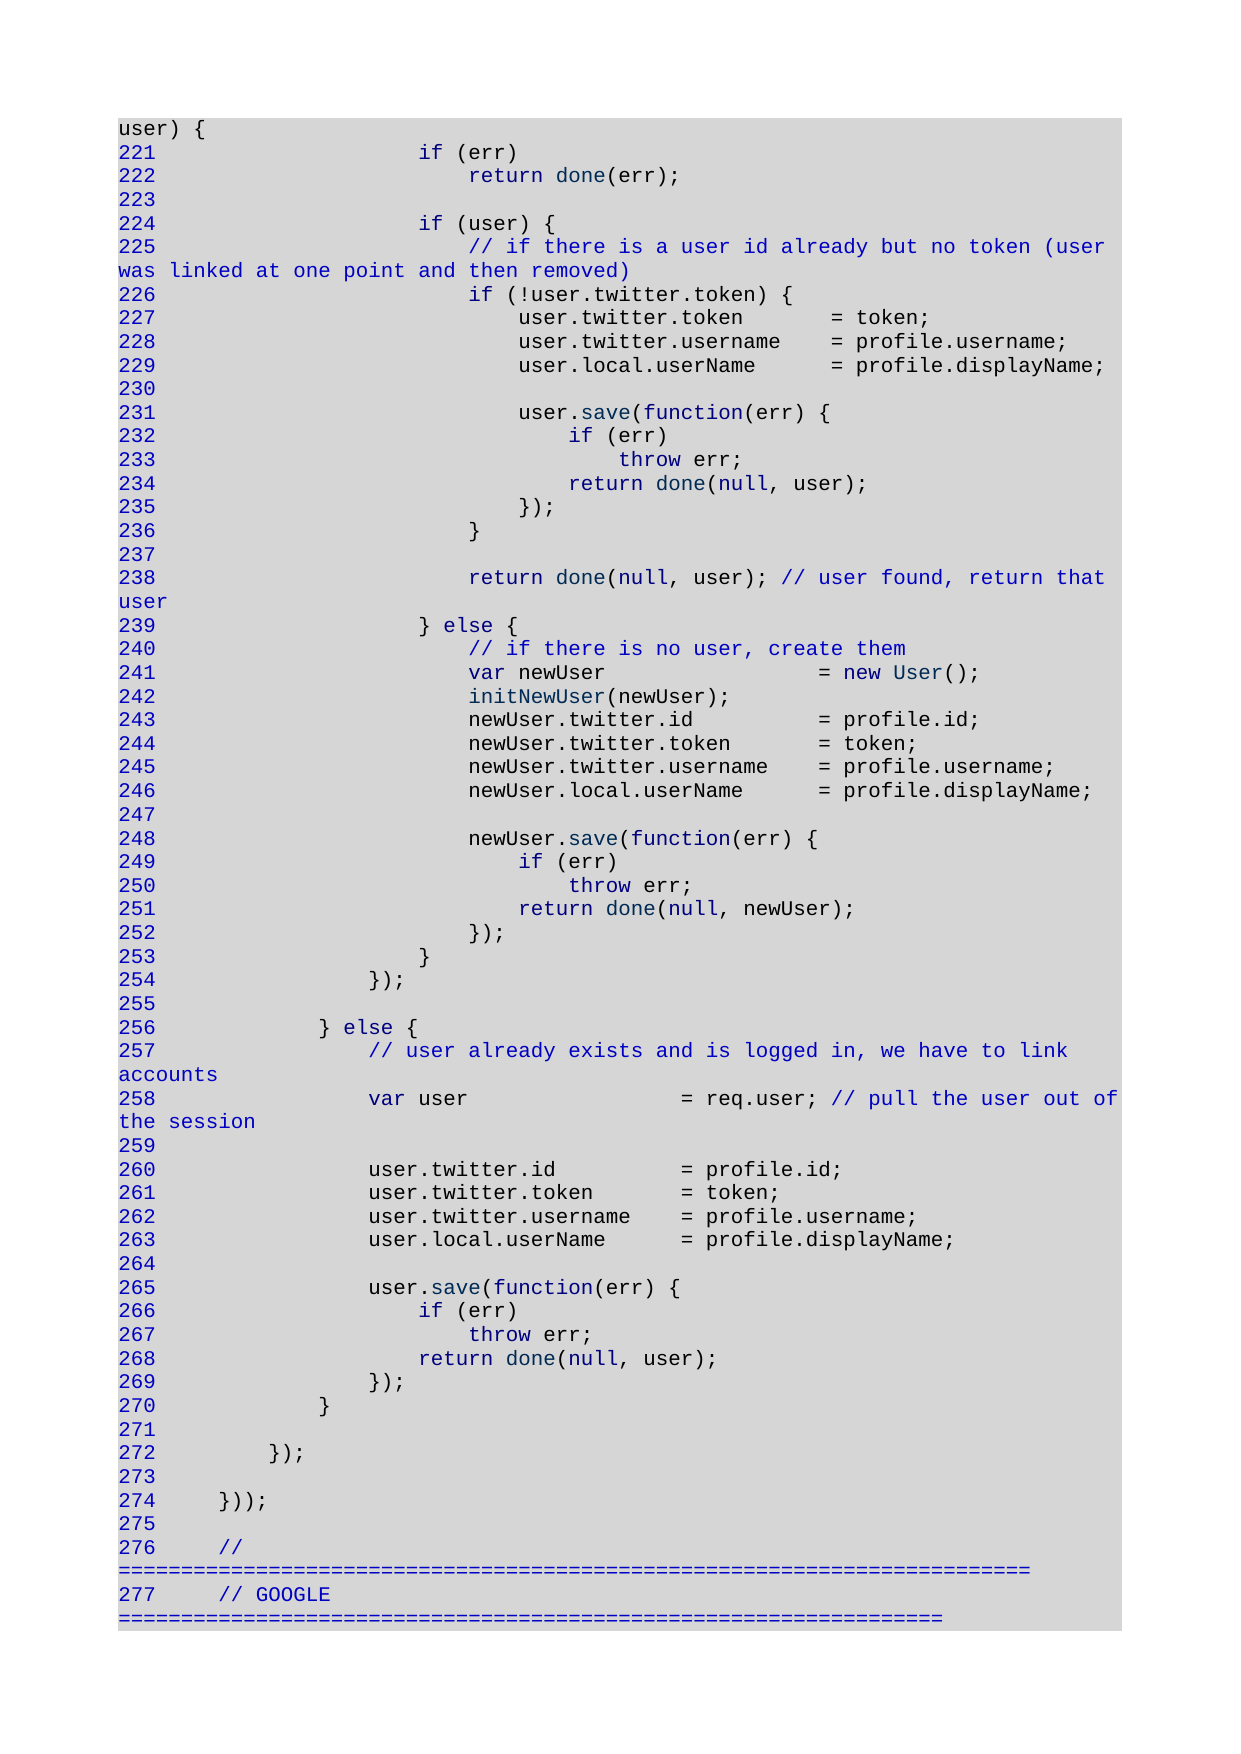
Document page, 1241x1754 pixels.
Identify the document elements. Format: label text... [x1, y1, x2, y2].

text 276 // ========================================================================= [118, 1537, 1122, 1584]
text 230 [118, 378, 1122, 402]
text 237 [118, 544, 1122, 567]
text 222 return done(err); [118, 165, 1122, 189]
text 253 } [118, 946, 1122, 969]
text 251 return done(null, newUser); [118, 898, 1122, 922]
text 254 }); [118, 969, 1122, 993]
text 242 initNewUser(newUser); [118, 686, 1122, 709]
text 246 newUser.local.userName = profile.displayName; [118, 780, 1122, 804]
text 266 if (err) [118, 1300, 1122, 1324]
text 224 if (user) { [118, 213, 1122, 236]
text 249 if (err) [118, 851, 1122, 875]
text 245 newUser.twitter.username = profile.username; [118, 757, 1122, 780]
text 259 [118, 1135, 1122, 1158]
text 255 [118, 993, 1122, 1017]
text 265 user.save(function(err) { [118, 1277, 1122, 1300]
text 247 [118, 804, 1122, 827]
text 244 newUser.twitter.token = token; [118, 733, 1122, 757]
text 231 user.save(function(err) { [118, 402, 1122, 426]
text 261 user.twitter.token = token; [118, 1182, 1122, 1206]
text 256 } else { [118, 1017, 1122, 1040]
text 274 })); [118, 1489, 1122, 1513]
text 226 if (!user.twitter.token) { [118, 284, 1122, 307]
text 264 [118, 1253, 1122, 1277]
text 241 var newUser = new User(); [118, 662, 1122, 686]
text 229 user.local.userName = profile.displayName; [118, 354, 1122, 378]
text 243 newUser.twitter.id = profile.id; [118, 709, 1122, 733]
text 225 // if there is a user id already but no token (user was linked at one point and then removed) [118, 236, 1122, 284]
text 268 return done(null, user); [118, 1348, 1122, 1371]
text 235 }); [118, 496, 1122, 520]
text 240 // if there is no user, create them [118, 638, 1122, 662]
text 239 } else { [118, 615, 1122, 638]
text 260 user.twitter.id = profile.id; [118, 1158, 1122, 1182]
text 252 }); [118, 922, 1122, 946]
text 270 } [118, 1395, 1122, 1419]
text 277 // GOOGLE ================================================================== [118, 1584, 1122, 1631]
text 248 newUser.save(function(err) { [118, 827, 1122, 851]
text 250 throw err; [118, 875, 1122, 898]
text 257 // user already exists and is logged in, we have to link accounts [118, 1040, 1122, 1088]
text 267 throw err; [118, 1324, 1122, 1348]
text 273 [118, 1466, 1122, 1489]
text 272 }); [118, 1442, 1122, 1466]
text 234 return done(null, user); [118, 473, 1122, 496]
text 221 if (err) [118, 142, 1122, 165]
text user) { [118, 118, 1122, 142]
text 263 user.local.userName = profile.displayName; [118, 1229, 1122, 1253]
text 262 user.twitter.username = profile.username; [118, 1206, 1122, 1229]
text 258 var user = req.user; // pull the user out of the session [118, 1088, 1122, 1135]
text 238 return done(null, user); // user found, return that user [118, 567, 1122, 615]
text 227 user.twitter.token = token; [118, 307, 1122, 331]
text 236 } [118, 520, 1122, 544]
text 233 throw err; [118, 449, 1122, 473]
text 271 [118, 1419, 1122, 1442]
text 223 [118, 189, 1122, 213]
text 275 [118, 1513, 1122, 1537]
text 269 }); [118, 1371, 1122, 1395]
text 228 user.twitter.username = profile.username; [118, 331, 1122, 354]
text 232 if (err) [118, 426, 1122, 449]
